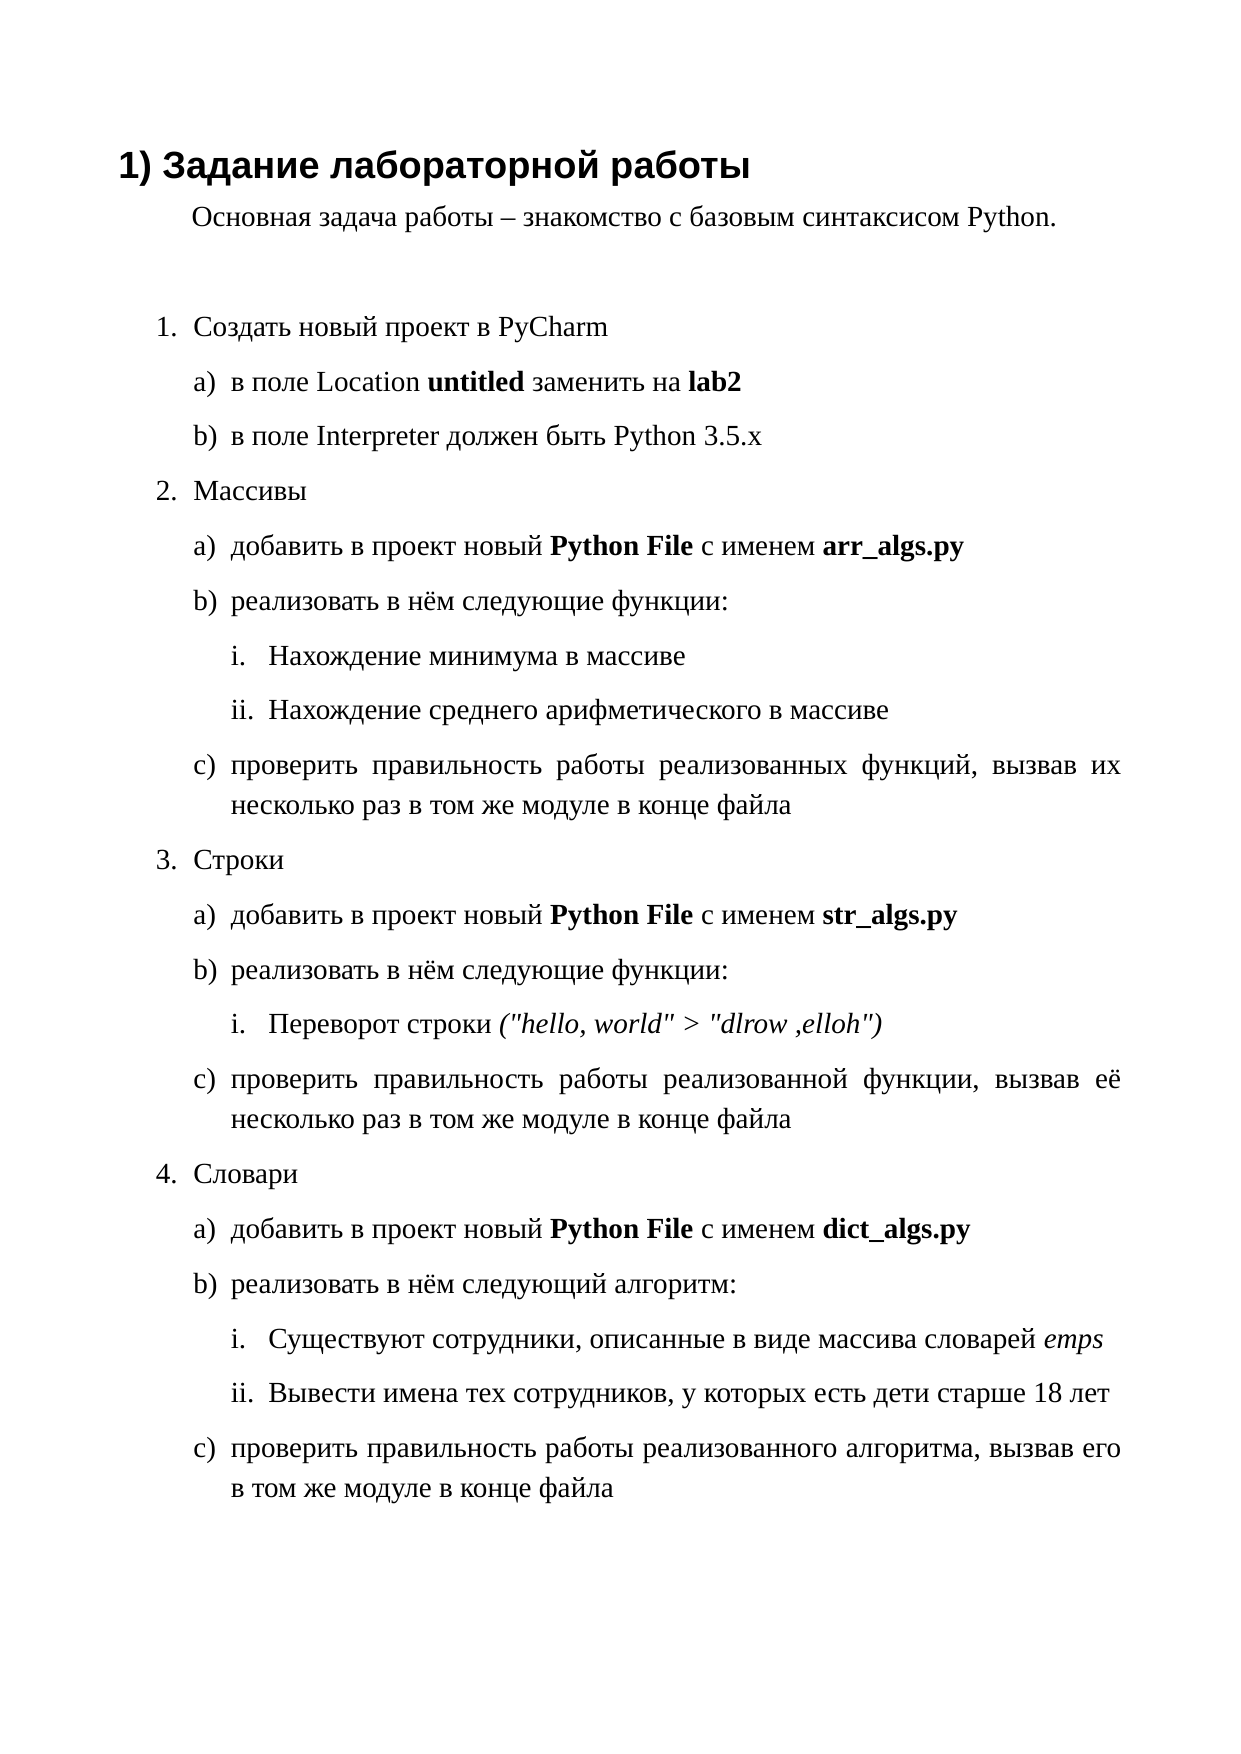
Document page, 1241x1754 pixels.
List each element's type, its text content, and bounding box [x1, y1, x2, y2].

list Переворот строки ("hello, world" > "dlrow ,elloh") [231, 1007, 1122, 1040]
list реализовать в нём следующие функции: [193, 583, 1122, 616]
list проверить правильность работы реализованного алгоритма, вызвав его в том же модуле в конце файла [193, 1430, 1122, 1504]
list проверить правильность работы реализованных функций, вызвав их несколько раз в том же модуле в конце файла [193, 747, 1122, 821]
list Массивы [156, 473, 1122, 507]
list в поле Interpreter должен быть Python 3.5.x [193, 418, 1122, 452]
list Нахождение среднего арифметического в массиве [231, 692, 1122, 726]
list реализовать в нём следующий алгоритм: [193, 1266, 1122, 1299]
list добавить в проект новый Python File с именем str_algs.py [193, 897, 1122, 931]
list Существуют сотрудники, описанные в виде массива словарей emps [231, 1321, 1122, 1354]
subtitle 1) Задание лабораторной работы [118, 143, 1122, 187]
text Основная задача работы – знакомство с базовым синтаксисом Python. [118, 199, 1122, 233]
list реализовать в нём следующие функции: [193, 952, 1122, 985]
list в поле Location untitled заменить на lab2 [193, 364, 1122, 397]
list добавить в проект новый Python File с именем dict_algs.py [193, 1211, 1122, 1245]
list Вывести имена тех сотрудников, у которых есть дети старше 18 лет [231, 1376, 1122, 1409]
list Нахождение минимума в массиве [231, 638, 1122, 671]
list Строки [156, 842, 1122, 876]
list проверить правильность работы реализованной функции, вызвав её несколько раз в том же модуле в конце файла [193, 1061, 1122, 1135]
list добавить в проект новый Python File с именем arr_algs.py [193, 528, 1122, 562]
list Словари [156, 1156, 1122, 1190]
list Создать новый проект в PyCharm [156, 309, 1122, 342]
